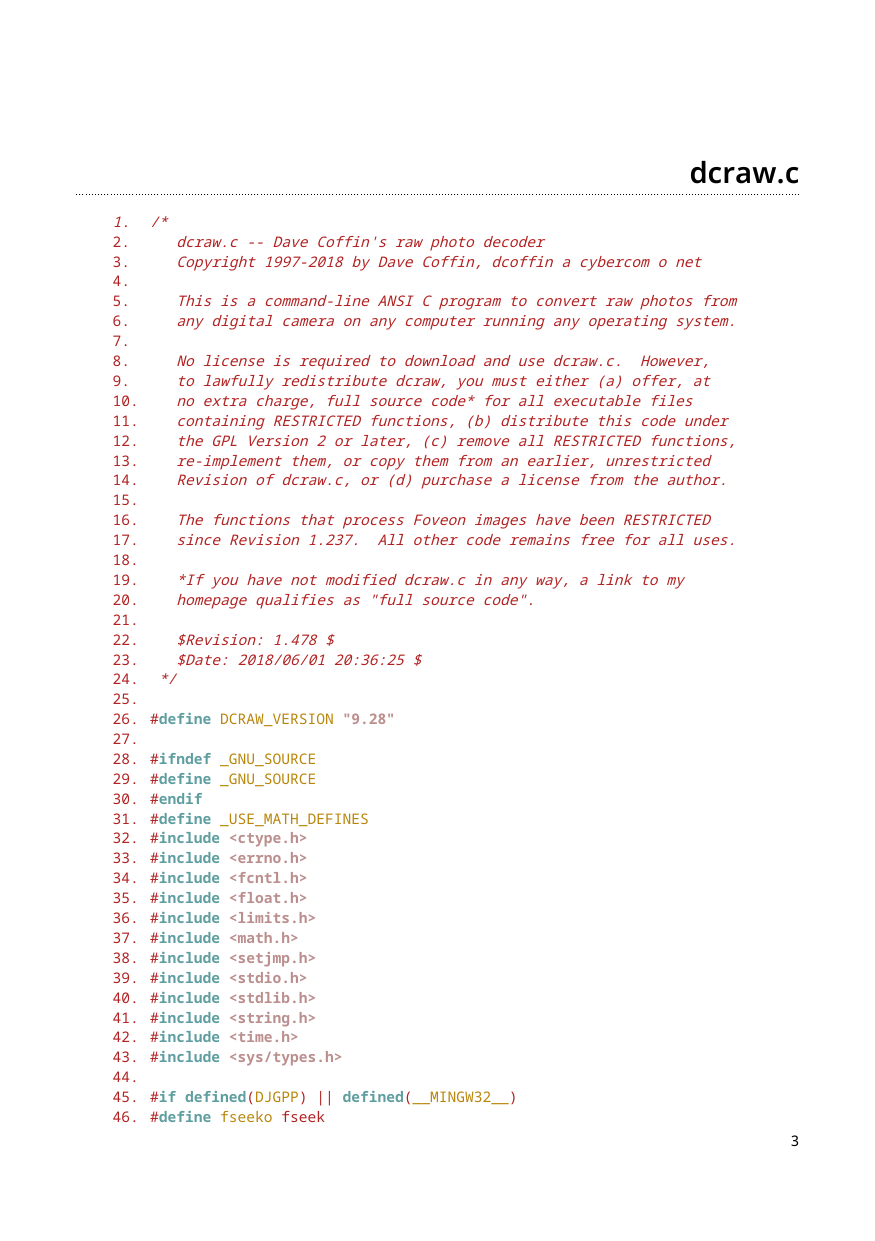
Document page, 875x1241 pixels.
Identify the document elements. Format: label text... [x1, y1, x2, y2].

list containing RESTRICTED functions, (b) distribute this code under [112, 411, 799, 430]
list #define fseeko fseek [112, 1107, 799, 1127]
list #endif [112, 788, 799, 808]
list #include <stdlib.h> [112, 987, 799, 1007]
list #include <setjmp.h> [112, 948, 799, 968]
list #include <stdio.h> [112, 968, 799, 987]
list the GPL Version 2 or later, (c) remove all RESTRICTED functions, [112, 430, 799, 450]
list #include <time.h> [112, 1027, 799, 1047]
list dcraw.c -- Dave Coffin's raw photo decoder [112, 231, 799, 251]
list /* [112, 212, 799, 231]
list no extra charge, full source code* for all executable files [112, 391, 799, 411]
list homepage qualifies as "full source code". [112, 589, 799, 609]
list #include <string.h> [112, 1007, 799, 1027]
list #define DCRAW_VERSION "9.28" [112, 709, 799, 729]
list any digital camera on any computer running any operating system. [112, 311, 799, 331]
list #include <ctype.h> [112, 828, 799, 848]
list This is a command-line ANSI C program to convert raw photos from [112, 291, 799, 311]
list */ [112, 669, 799, 689]
list #ifndef _GNU_SOURCE [112, 749, 799, 769]
list #include <limits.h> [112, 908, 799, 928]
list Copyright 1997-2018 by Dave Coffin, dcoffin a cybercom o net [112, 251, 799, 271]
list since Revision 1.237. All other code remains free for all uses. [112, 530, 799, 550]
list $Revision: 1.478 $ [112, 629, 799, 649]
list #include <errno.h> [112, 848, 799, 868]
list #include <sys/types.h> [112, 1047, 799, 1067]
list #if defined(DJGPP) || defined(__MINGW32__) [112, 1087, 799, 1107]
list $Date: 2018/06/01 20:36:25 $ [112, 649, 799, 669]
list *If you have not modified dcraw.c in any way, a link to my [112, 570, 799, 589]
list #include <fcntl.h> [112, 868, 799, 888]
list #define _GNU_SOURCE [112, 769, 799, 788]
list Revision of dcraw.c, or (d) purchase a license from the author. [112, 470, 799, 490]
list re-implement them, or copy them from an earlier, unrestricted [112, 450, 799, 470]
subtitle dcraw.c [75, 152, 799, 195]
list #include <math.h> [112, 928, 799, 948]
list The functions that process Foveon images have been RESTRICTED [112, 510, 799, 530]
list No license is required to download and use dcraw.c. However, [112, 351, 799, 371]
list #include <float.h> [112, 888, 799, 908]
list #define _USE_MATH_DEFINES [112, 808, 799, 828]
list to lawfully redistribute dcraw, you must either (a) offer, at [112, 371, 799, 391]
